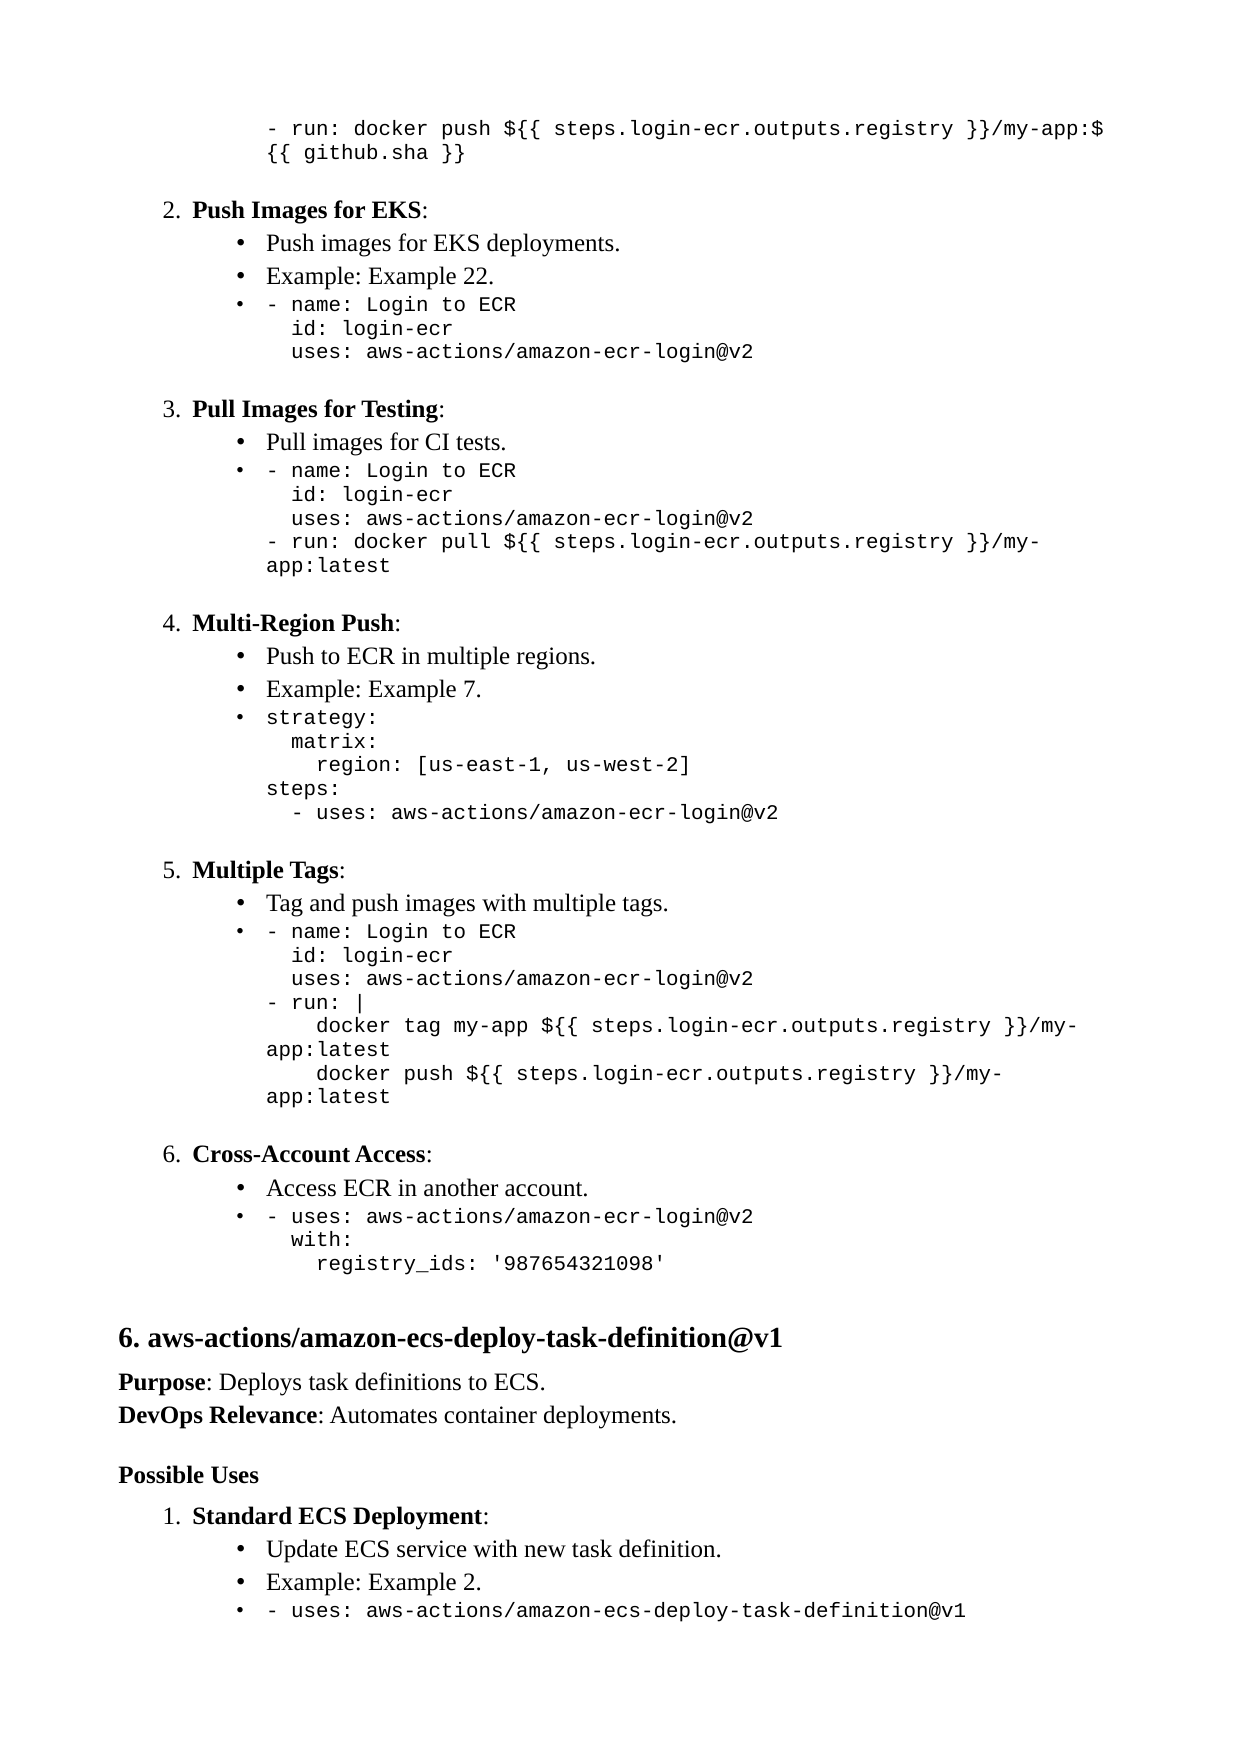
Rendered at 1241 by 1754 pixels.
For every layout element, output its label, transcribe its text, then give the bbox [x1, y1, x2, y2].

subtitle 6. aws-actions/amazon-ecs-deploy-task-definition@v1 [118, 1321, 1122, 1354]
list Push images for EKS deployments. [236, 228, 1122, 257]
list - uses: aws-actions/amazon-ecs-deploy-task-definition@v1 [236, 1600, 1122, 1624]
list id: login-ecr [236, 318, 1122, 341]
list Standard ECS Deployment: [162, 1501, 1122, 1530]
list id: login-ecr [236, 944, 1122, 968]
subtitle Possible Uses [118, 1460, 1122, 1488]
list - uses: aws-actions/amazon-ecr-login@v2 [236, 1206, 1122, 1229]
list steps: [236, 778, 1122, 802]
list uses: aws-actions/amazon-ecr-login@v2 [236, 508, 1122, 531]
list with: [236, 1229, 1122, 1253]
list Pull images for CI tests. [236, 427, 1122, 456]
list Update ECS service with new task definition. [236, 1534, 1122, 1563]
list - name: Login to ECR [236, 460, 1122, 484]
list Multiple Tags: [162, 855, 1122, 884]
list uses: aws-actions/amazon-ecr-login@v2 [236, 968, 1122, 992]
list - name: Login to ECR [236, 921, 1122, 944]
list - uses: aws-actions/amazon-ecr-login@v2 [236, 802, 1122, 825]
list matrix: [236, 731, 1122, 754]
list strategy: [236, 707, 1122, 731]
list - run: docker push ${{ steps.login-ecr.outputs.registry }}/my-app:${{ github.sha }} [236, 118, 1122, 165]
list Push Images for EKS: [162, 195, 1122, 224]
list Multi-Region Push: [162, 608, 1122, 637]
list - run: | [236, 992, 1122, 1016]
list id: login-ecr [236, 484, 1122, 508]
list Example: Example 7. [236, 674, 1122, 703]
list registry_ids: '987654321098' [236, 1253, 1122, 1277]
list Cross-Account Access: [162, 1139, 1122, 1168]
list region: [us-east-1, us-west-2] [236, 754, 1122, 778]
list Pull Images for Testing: [162, 394, 1122, 423]
list - name: Login to ECR [236, 294, 1122, 318]
list Example: Example 2. [236, 1567, 1122, 1596]
list uses: aws-actions/amazon-ecr-login@v2 [236, 341, 1122, 365]
text Purpose: Deploys task definitions to ECS. DevOps Relevance: Automates container deployments. [118, 1367, 1122, 1428]
list docker push ${{ steps.login-ecr.outputs.registry }}/my-app:latest [236, 1063, 1122, 1110]
list Example: Example 22. [236, 261, 1122, 290]
list Tag and push images with multiple tags. [236, 888, 1122, 917]
list Push to ECR in multiple regions. [236, 641, 1122, 670]
list - run: docker pull ${{ steps.login-ecr.outputs.registry }}/my-app:latest [236, 531, 1122, 579]
list Access ECR in another account. [236, 1173, 1122, 1201]
list docker tag my-app ${{ steps.login-ecr.outputs.registry }}/my-app:latest [236, 1016, 1122, 1063]
